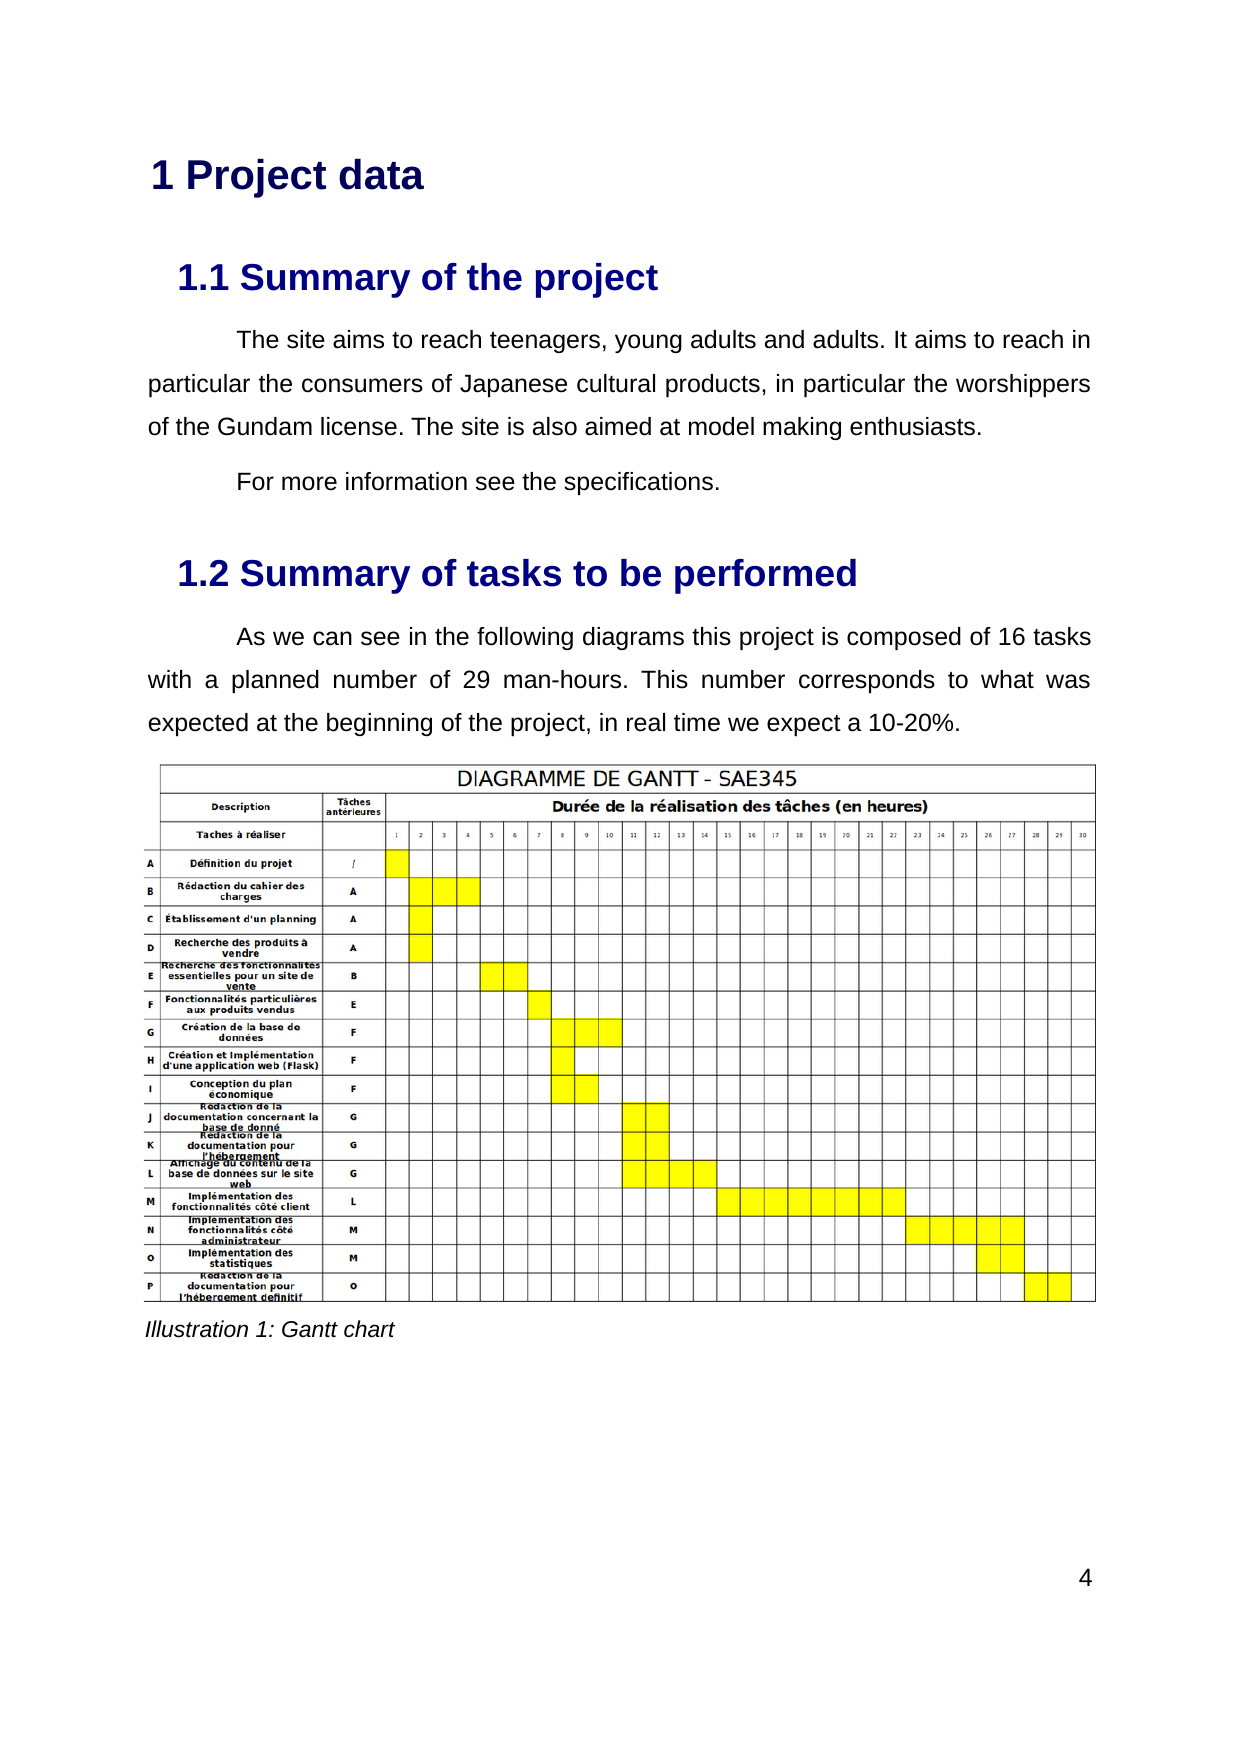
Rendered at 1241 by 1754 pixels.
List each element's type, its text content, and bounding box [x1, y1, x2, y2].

text Illustration 1: Gantt chart [144, 1303, 1096, 1342]
picture [143, 762, 1097, 1303]
subtitle Summary of tasks to be performed [148, 551, 1093, 594]
text For more information see the specifications. [148, 467, 1093, 495]
text The site aims to reach teenagers, young adults and adults. It aims to reach in particular the consumers of Japanese cultural products, in particular the worshippers of the Gundam license. The site is also aimed at model making enthusiasts. [148, 325, 1093, 440]
subtitle Summary of the project [148, 255, 1093, 298]
text As we can see in the following diagrams this project is composed of 16 tasks with a planned number of 29 man-hours. This number corresponds to what was expected at the beginning of the project, in real time we expect a 10-20%. [148, 622, 1093, 737]
